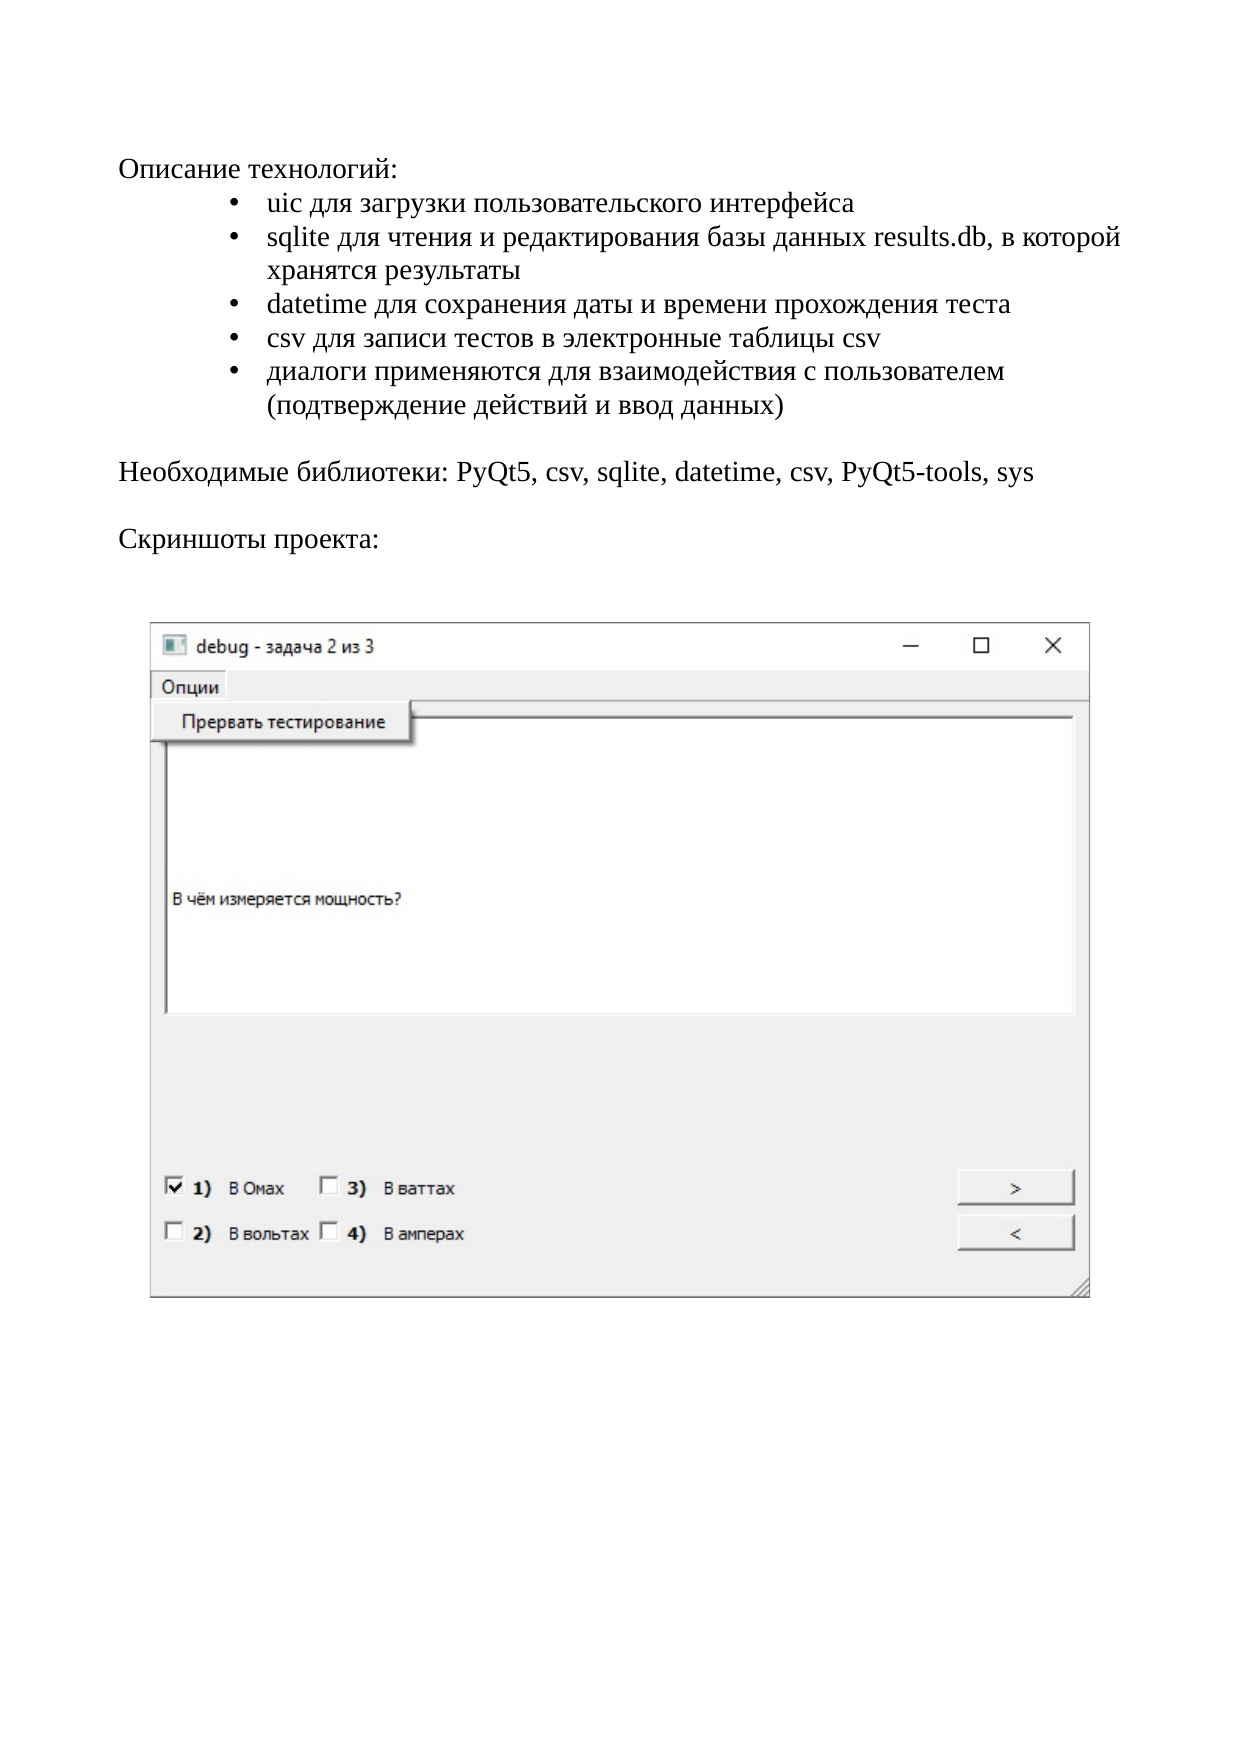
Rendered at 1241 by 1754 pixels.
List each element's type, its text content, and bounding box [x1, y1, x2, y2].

list sqlite для чтения и редактирования базы данных results.db, в которой хранятся результаты [229, 219, 1122, 286]
text Скриншоты проекта: [118, 521, 1122, 555]
picture [149, 622, 1091, 1298]
text Необходимые библиотеки: PyQt5, csv, sqlite, datetime, csv, PyQt5-tools, sys [118, 454, 1122, 488]
text Описание технологий: [118, 152, 1122, 185]
list csv для записи тестов в электронные таблицы csv [229, 320, 1122, 353]
list uic для загрузки пользовательского интерфейса [229, 185, 1122, 219]
list datetime для сохранения даты и времени прохождения теста [229, 286, 1122, 320]
list диалоги применяются для взаимодействия с пользователем (подтверждение действий и ввод данных) [229, 353, 1122, 421]
